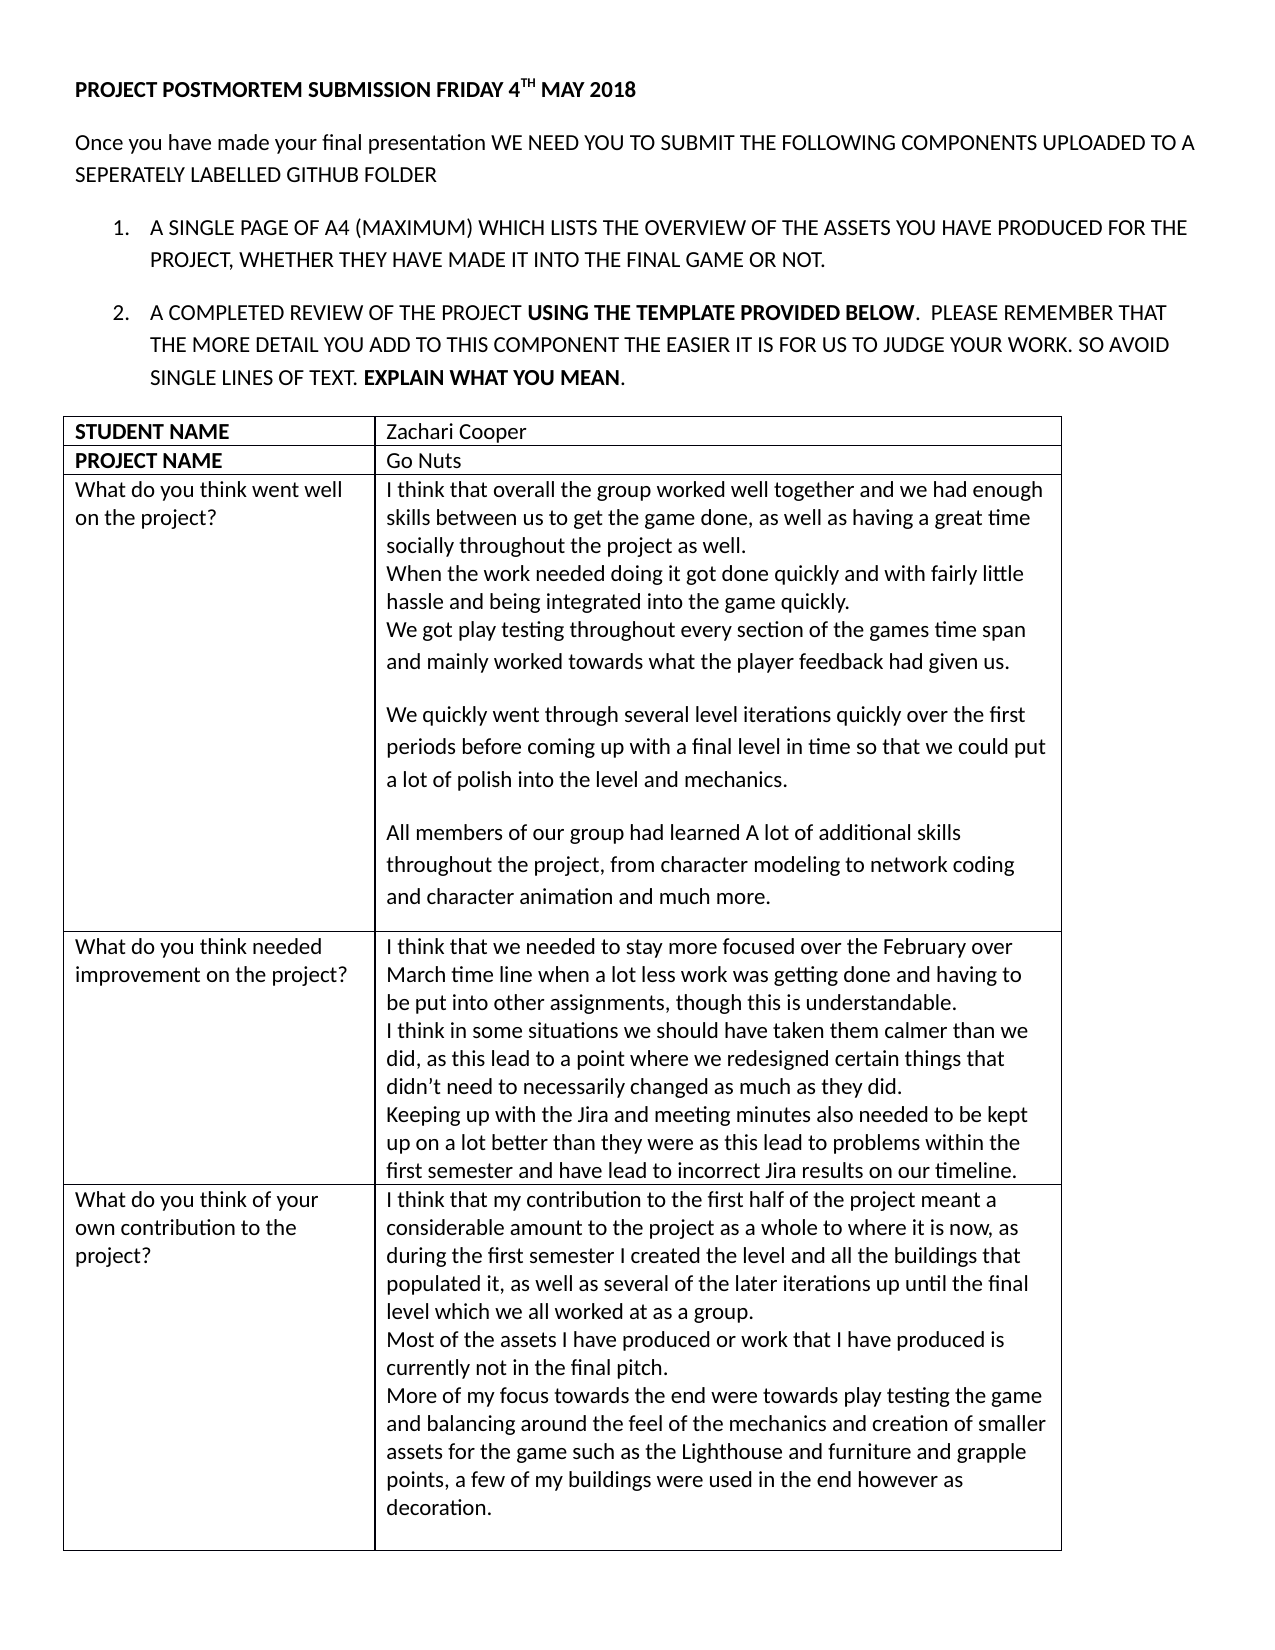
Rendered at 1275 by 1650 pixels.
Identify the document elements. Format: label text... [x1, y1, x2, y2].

table_cell I think that overall the group worked well together and we had enough skills between us to get the game done, as well as having a great time socially throughout the project as well. When the work needed doing it got done quickly and with fairly little hassle and being integrated into the game quickly. We got play testing throughout every section of the games time span and mainly worked towards what the player feedback had given us. We quickly went through several level iterations quickly over the first periods before coming up with a final level in time so that we could put a lot of polish into the level and mechanics. All members of our group had learned A lot of additional skills throughout the project, from character modeling to network coding and character animation and much more. [376, 475, 1061, 931]
table_cell I think that my contribution to the first half of the project meant a considerable amount to the project as a whole to where it is now, as during the first semester I created the level and all the buildings that populated it, as well as several of the later iterations up until the final level which we all worked at as a group. Most of the assets I have produced or work that I have produced is currently not in the final pitch. More of my focus towards the end were towards play testing the game and balancing around the feel of the mechanics and creation of smaller assets for the game such as the Lighthouse and furniture and grapple points, a few of my buildings were used in the end however as decoration. [376, 1185, 1061, 1549]
table_cell What do you think of your own contribution to the project? [64, 1185, 374, 1549]
table_cell What do you think went well on the project? [64, 475, 374, 931]
table_cell What do you think needed improvement on the project? [64, 932, 374, 1184]
table_cell Go Nuts [376, 446, 1061, 474]
list A SINGLE PAGE OF A4 (MAXIMUM) WHICH LISTS THE OVERVIEW OF THE ASSETS YOU HAVE PRODUCED FOR THE PROJECT, WHETHER THEY HAVE MADE IT INTO THE FINAL GAME OR NOT. [112, 213, 1200, 273]
table_header STUDENT NAME [64, 417, 374, 445]
table_cell I think that we needed to stay more focused over the February over March time line when a lot less work was getting done and having to be put into other assignments, though this is understandable. I think in some situations we should have taken them calmer than we did, as this lead to a point where we redesigned certain things that didn’t need to necessarily changed as much as they did. Keeping up with the Jira and meeting minutes also needed to be kept up on a lot better than they were as this lead to problems within the first semester and have lead to incorrect Jira results on our timeline. [376, 932, 1061, 1184]
text PROJECT POSTMORTEM SUBMISSION FRIDAY 4TH MAY 2018 [75, 75, 1200, 103]
table_header Zachari Cooper [376, 417, 1061, 445]
list A COMPLETED REVIEW OF THE PROJECT USING THE TEMPLATE PROVIDED BELOW. PLEASE REMEMBER THAT THE MORE DETAIL YOU ADD TO THIS COMPONENT THE EASIER IT IS FOR US TO JUDGE YOUR WORK. SO AVOID SINGLE LINES OF TEXT. EXPLAIN WHAT YOU MEAN. [112, 298, 1200, 391]
table_cell PROJECT NAME [64, 446, 374, 474]
text Once you have made your final presentation WE NEED YOU TO SUBMIT THE FOLLOWING COMPONENTS UPLOADED TO A SEPERATELY LABELLED GITHUB FOLDER [75, 128, 1200, 188]
